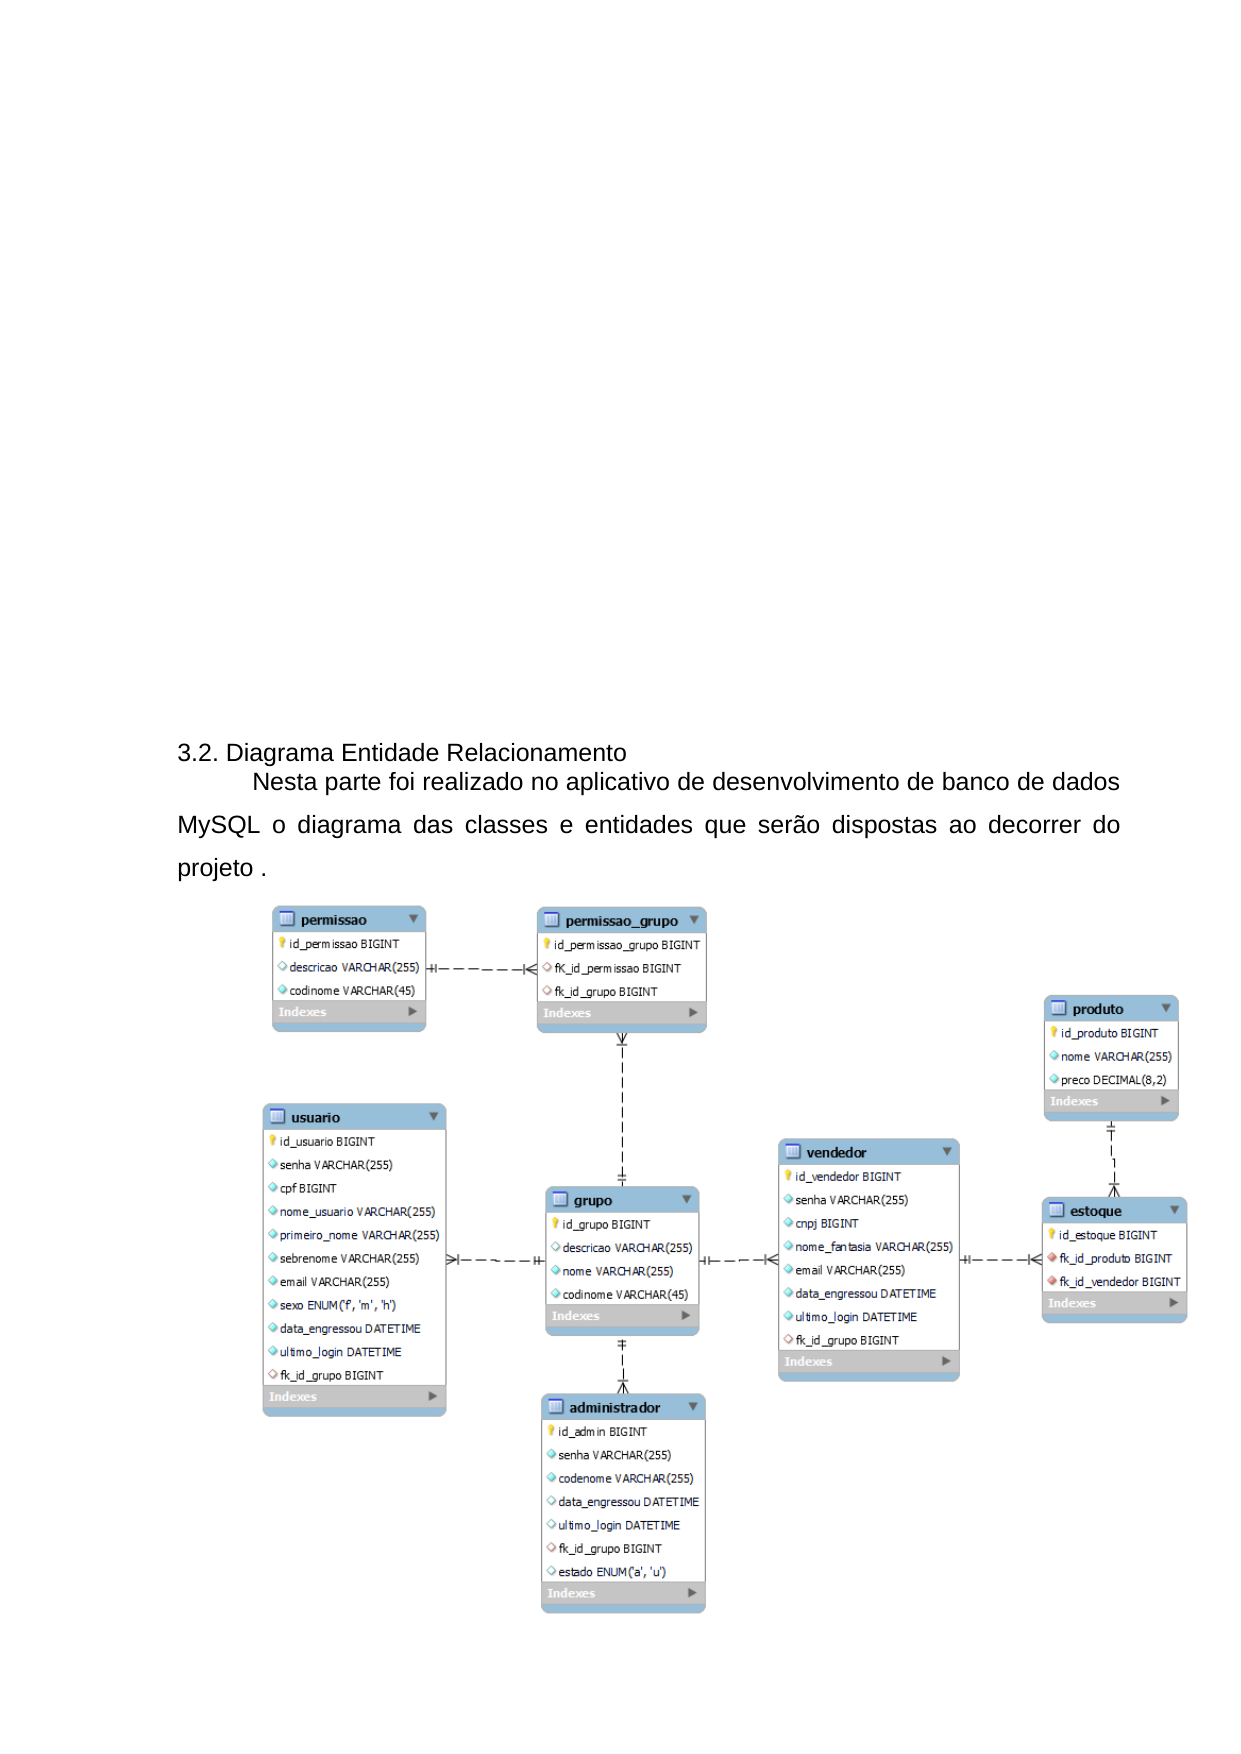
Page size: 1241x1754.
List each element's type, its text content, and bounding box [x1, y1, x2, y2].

subtitle 3.2. Diagrama Entidade Relacionamento [177, 738, 1122, 766]
text Nesta parte foi realizado no aplicativo de desenvolvimento de banco de dados MySQL o diagrama das classes e entidades que serão dispostas ao decorrer do projeto . [177, 766, 1122, 881]
picture [252, 895, 1197, 1623]
